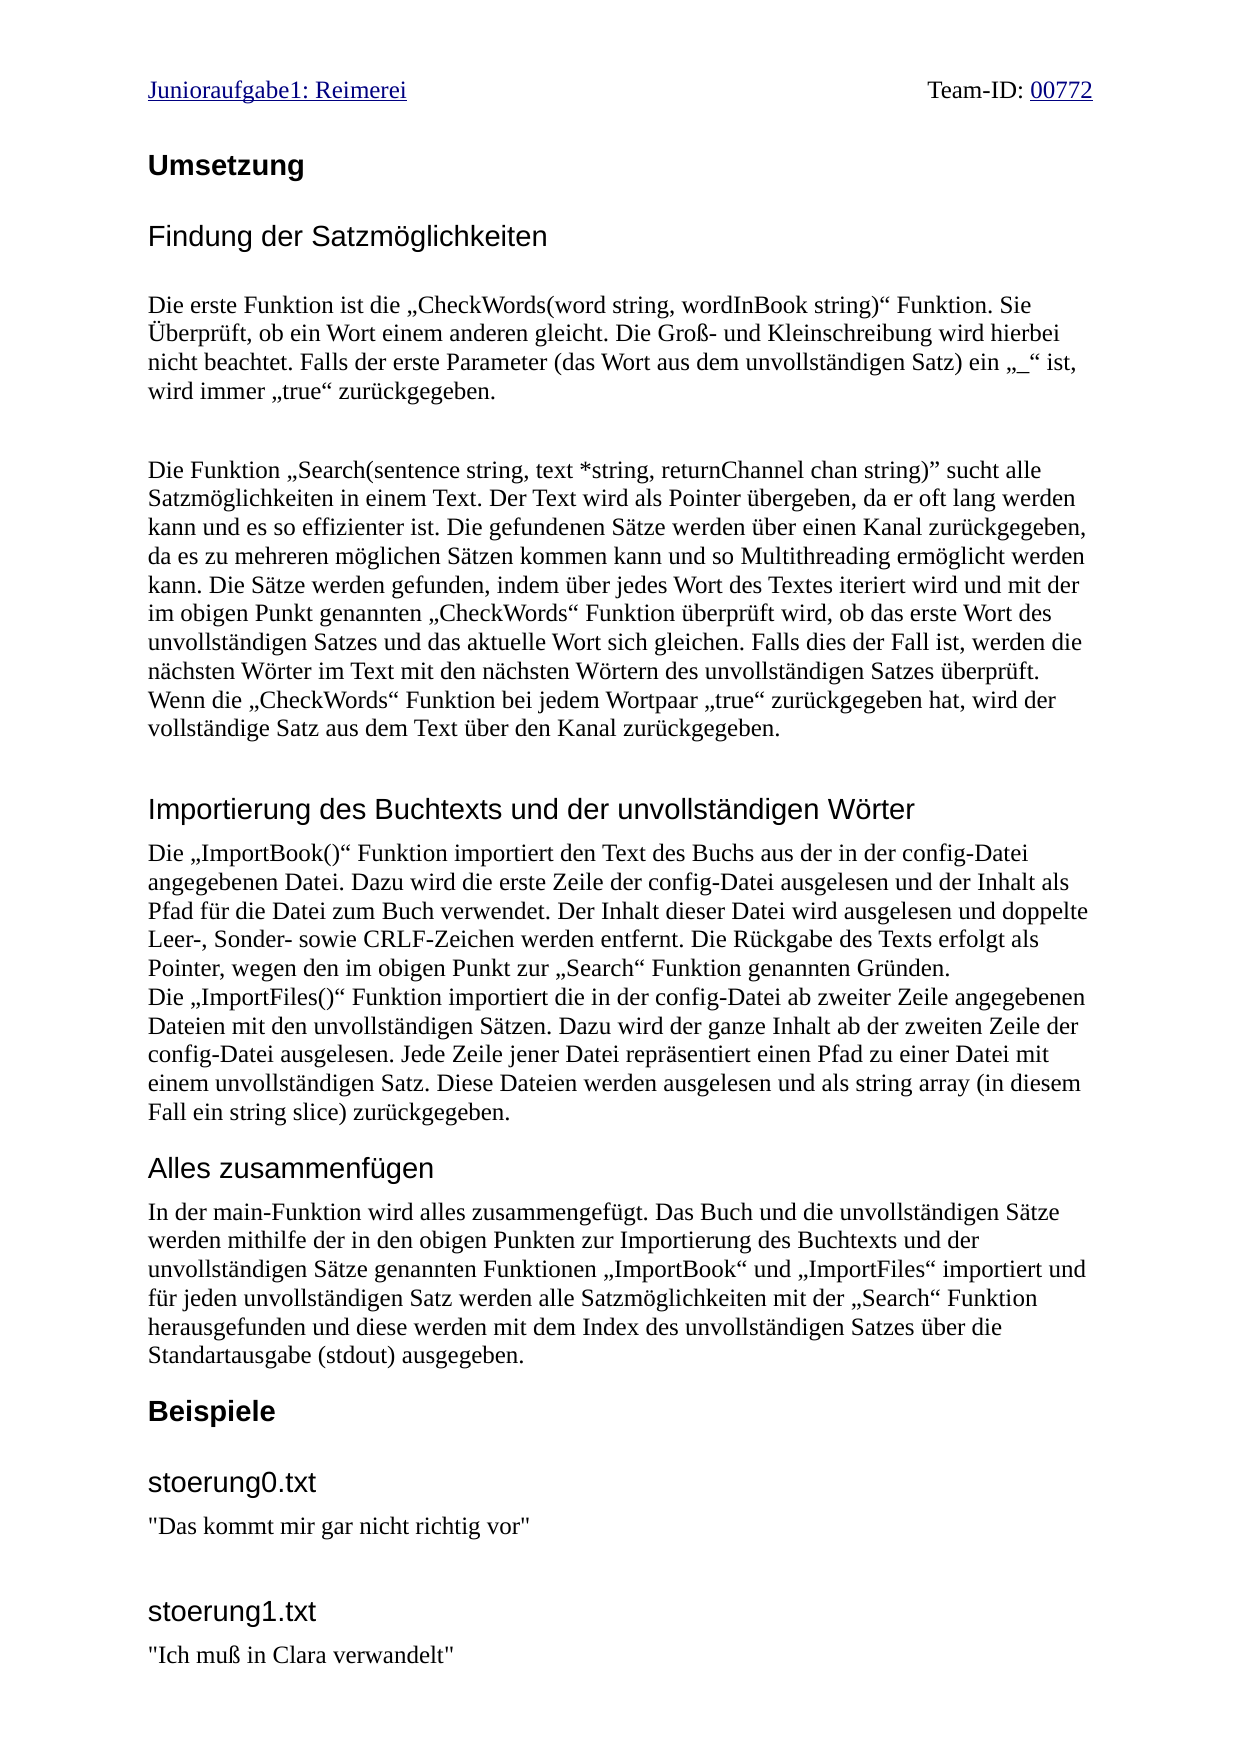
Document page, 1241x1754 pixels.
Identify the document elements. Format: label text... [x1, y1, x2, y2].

subtitle stoerung0.txt [148, 1465, 1093, 1499]
subtitle stoerung1.txt [148, 1594, 1093, 1627]
subtitle Umsetzung [148, 148, 1093, 181]
text Die erste Funktion ist die „CheckWords(word string, wordInBook string)“ Funktion. Sie Überprüft, ob ein Wort einem anderen gleicht. Die Groß- und Kleinschreibung wird hierbei nicht beachtet. Falls der erste Parameter (das Wort aus dem unvollständigen Satz) ein „_“ ist, wird immer „true“ zurückgegeben. [148, 290, 1093, 405]
text Die „ImportFiles()“ Funktion importiert die in der config-Datei ab zweiter Zeile angegebenen Dateien mit den unvollständigen Sätzen. Dazu wird der ganze Inhalt ab der zweiten Zeile der config-Datei ausgelesen. Jede Zeile jener Datei repräsentiert einen Pfad zu einer Datei mit einem unvollständigen Satz. Diese Dateien werden ausgelesen und als string array (in diesem Fall ein string slice) zurückgegeben. [148, 982, 1093, 1126]
text Die Funktion „Search(sentence string, text *string, returnChannel chan string)” sucht alle Satzmöglichkeiten in einem Text. Der Text wird als Pointer übergeben, da er oft lang werden kann und es so effizienter ist. Die gefundenen Sätze werden über einen Kanal zurückgegeben, da es zu mehreren möglichen Sätzen kommen kann und so Multithreading ermöglicht werden kann. Die Sätze werden gefunden, indem über jedes Wort des Textes iteriert wird und mit der im obigen Punkt genannten „CheckWords“ Funktion überprüft wird, ob das erste Wort des unvollständigen Satzes und das aktuelle Wort sich gleichen. Falls dies der Fall ist, werden die nächsten Wörter im Text mit den nächsten Wörtern des unvollständigen Satzes überprüft. Wenn die „CheckWords“ Funktion bei jedem Wortpaar „true“ zurückgegeben hat, wird der vollständige Satz aus dem Text über den Kanal zurückgegeben. [148, 455, 1093, 742]
text "Ich muß in Clara verwandelt" [148, 1640, 1093, 1669]
subtitle Alles zusammenfügen [148, 1151, 1093, 1184]
text "Das kommt mir gar nicht richtig vor" [148, 1511, 1093, 1540]
subtitle Importierung des Buchtexts und der unvollständigen Wörter [148, 792, 1093, 826]
subtitle Beispiele [148, 1394, 1093, 1428]
subtitle Findung der Satzmöglichkeiten [148, 219, 1093, 252]
text In der main-Funktion wird alles zusammengefügt. Das Buch und die unvollständigen Sätze werden mithilfe der in den obigen Punkten zur Importierung des Buchtexts und der unvollständigen Sätze genannten Funktionen „ImportBook“ und „ImportFiles“ importiert und für jeden unvollständigen Satz werden alle Satzmöglichkeiten mit der „Search“ Funktion herausgefunden und diese werden mit dem Index des unvollständigen Satzes über die Standartausgabe (stdout) ausgegeben. [148, 1197, 1093, 1369]
text Die „ImportBook()“ Funktion importiert den Text des Buchs aus der in der config-Datei angegebenen Datei. Dazu wird die erste Zeile der config-Datei ausgelesen und der Inhalt als Pfad für die Datei zum Buch verwendet. Der Inhalt dieser Datei wird ausgelesen und doppelte Leer-, Sonder- sowie CRLF-Zeichen werden entfernt. Die Rückgabe des Texts erfolgt als Pointer, wegen den im obigen Punkt zur „Search“ Funktion genannten Gründen. [148, 838, 1093, 982]
